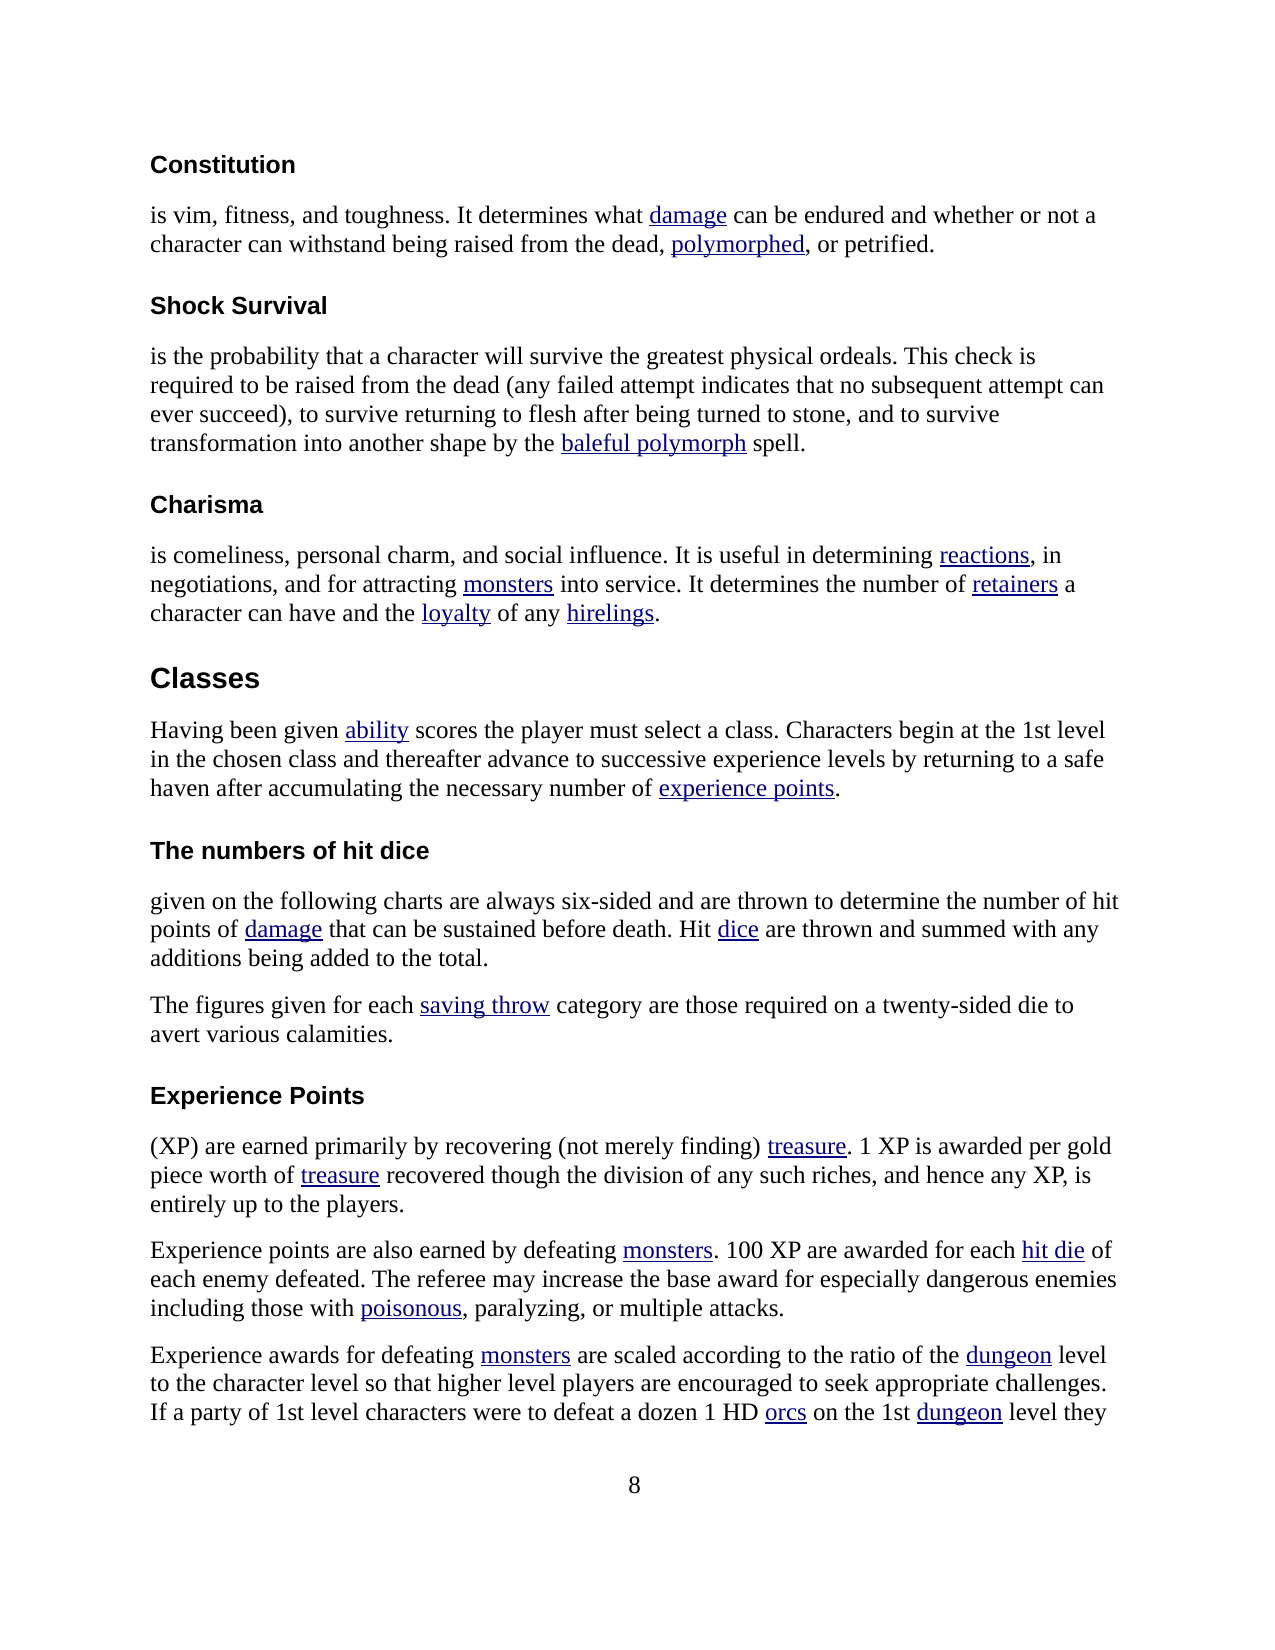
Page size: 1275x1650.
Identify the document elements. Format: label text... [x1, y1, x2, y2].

subtitle Charisma [150, 490, 1125, 519]
text is the probability that a character will survive the greatest physical ordeals. This check is required to be raised from the dead (any failed attempt indicates that no subsequent attempt can ever succeed), to survive returning to flesh after being turned to stone, and to survive transformation into another shape by the baleful polymorph spell. [150, 341, 1125, 456]
subtitle Constitution [150, 150, 1125, 178]
subtitle Experience Points [150, 1081, 1125, 1110]
text The figures given for each saving throw category are those required on a twenty-sided die to avert various calamities. [150, 990, 1125, 1047]
text Experience points are also earned by defeating monsters. 100 XP are awarded for each hit die of each enemy defeated. The referee may increase the base award for especially dangerous enemies including those with poisonous, paralyzing, or multiple attacks. [150, 1236, 1125, 1322]
subtitle Classes [150, 661, 1125, 694]
text given on the following charts are always six-sided and are thrown to determine the number of hit points of damage that can be sustained before death. Hit dice are thrown and summed with any additions being added to the total. [150, 886, 1125, 972]
text (XP) are earned primarily by recovering (not merely finding) treasure. 1 XP is awarded per gold piece worth of treasure recovered though the division of any such riches, and hence any XP, is entirely up to the players. [150, 1131, 1125, 1218]
text Experience awards for defeating monsters are scaled according to the ratio of the dungeon level to the character level so that higher level players are encouraged to seek appropriate challenges. If a party of 1st level characters were to defeat a dozen 1 HD orcs on the 1st dungeon level they [150, 1340, 1125, 1426]
text is comeliness, personal charm, and social influence. It is useful in determining reactions, in negotiations, and for attracting monsters into service. It determines the number of retainers a character can have and the loyalty of any hirelings. [150, 540, 1125, 627]
subtitle The numbers of hit dice [150, 836, 1125, 864]
text is vim, fitness, and toughness. It determines what damage can be endured and whether or not a character can withstand being raised from the dead, polymorphed, or petrified. [150, 200, 1125, 257]
subtitle Shock Survival [150, 291, 1125, 320]
text Having been given ability scores the player must select a class. Characters begin at the 1st level in the chosen class and thereafter advance to successive experience levels by returning to a safe haven after accumulating the necessary number of experience points. [150, 716, 1125, 802]
